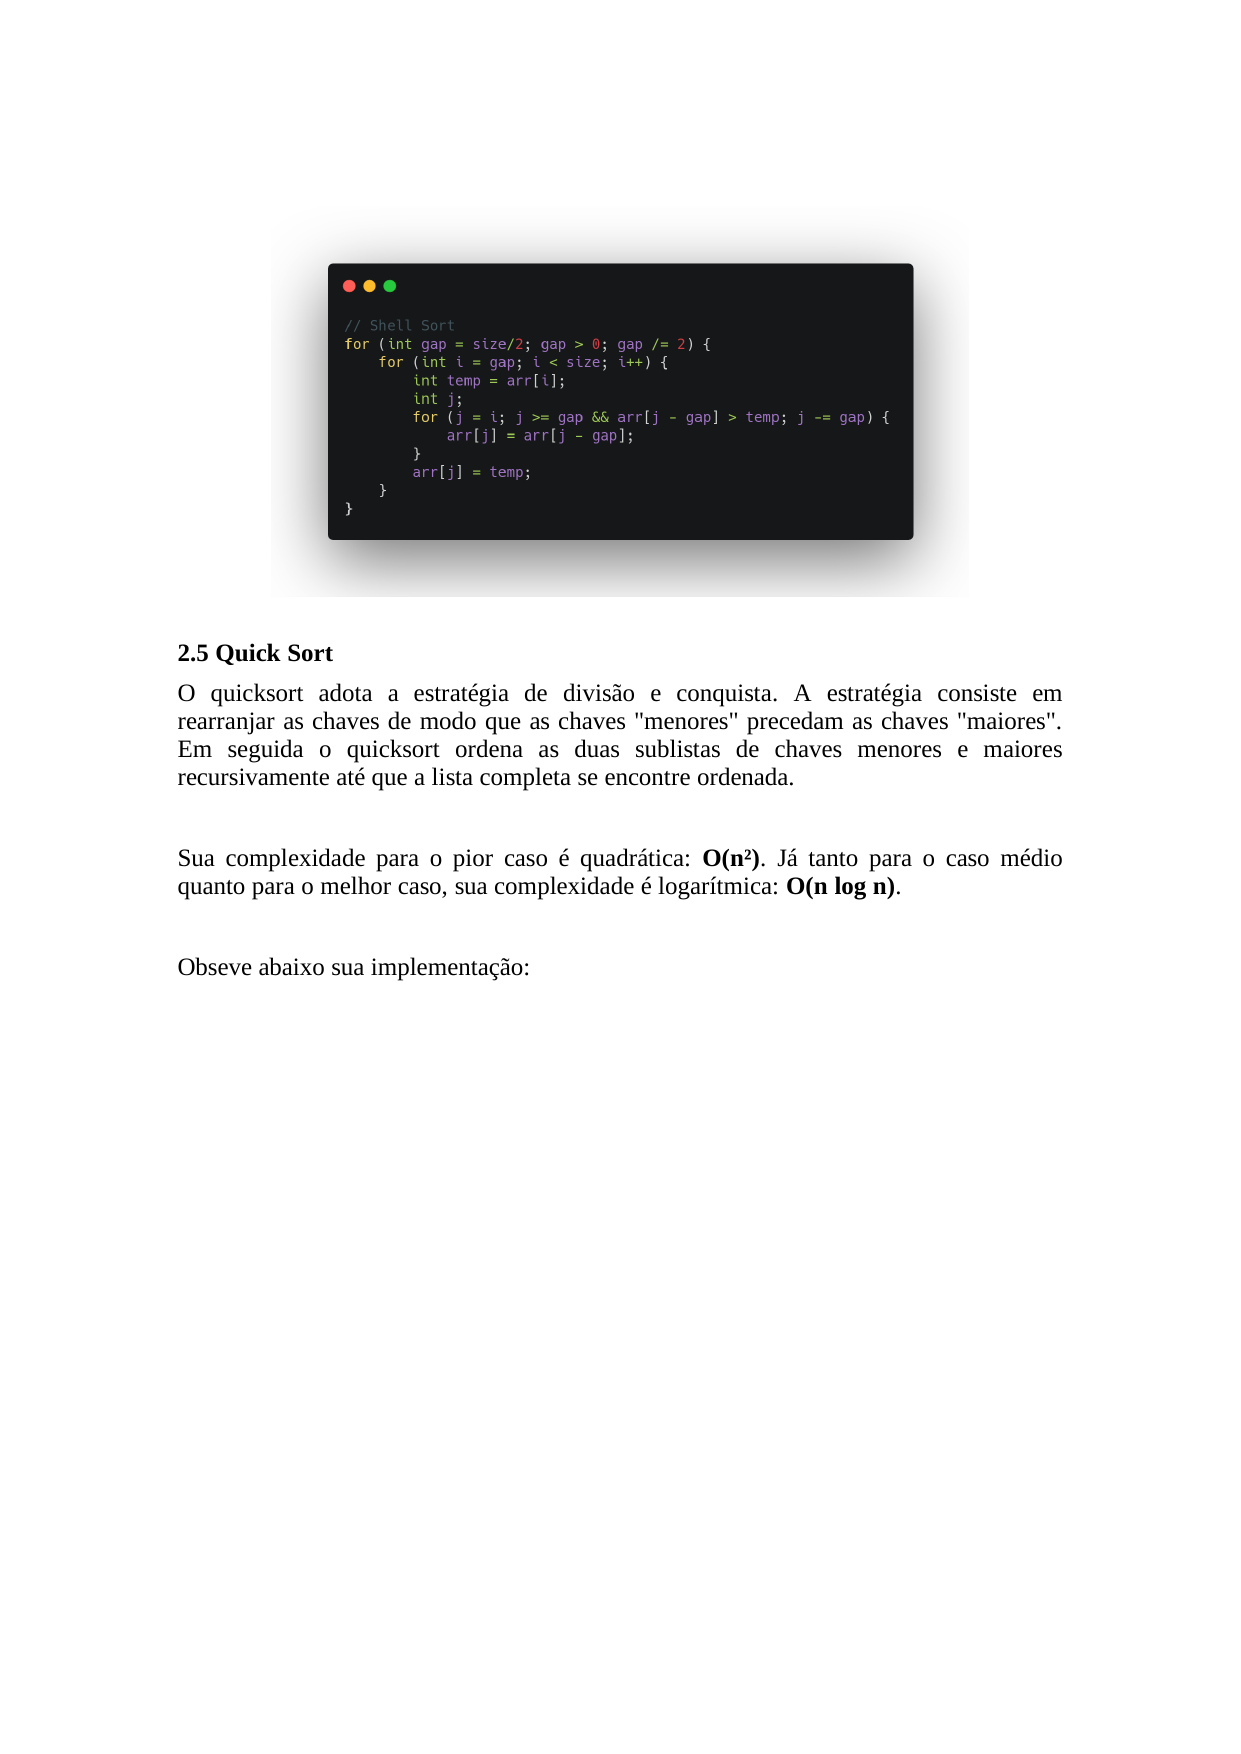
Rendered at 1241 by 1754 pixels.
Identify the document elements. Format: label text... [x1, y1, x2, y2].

picture [271, 206, 970, 597]
text Sua complexidade para o pior caso é quadrática: O(n²). Já tanto para o caso médio quanto para o melhor caso, sua complexidade é logarítmica: O(n log n). [177, 844, 1063, 900]
text O quicksort adota a estratégia de divisão e conquista. A estratégia consiste em rearranjar as chaves de modo que as chaves "menores" precedam as chaves "maiores". Em seguida o quicksort ordena as duas sublistas de chaves menores e maiores recursivamente até que a lista completa se encontre ordenada. [177, 679, 1063, 791]
text Obseve abaixo sua implementação: [177, 953, 1063, 981]
text 2.5 Quick Sort [177, 638, 1063, 667]
